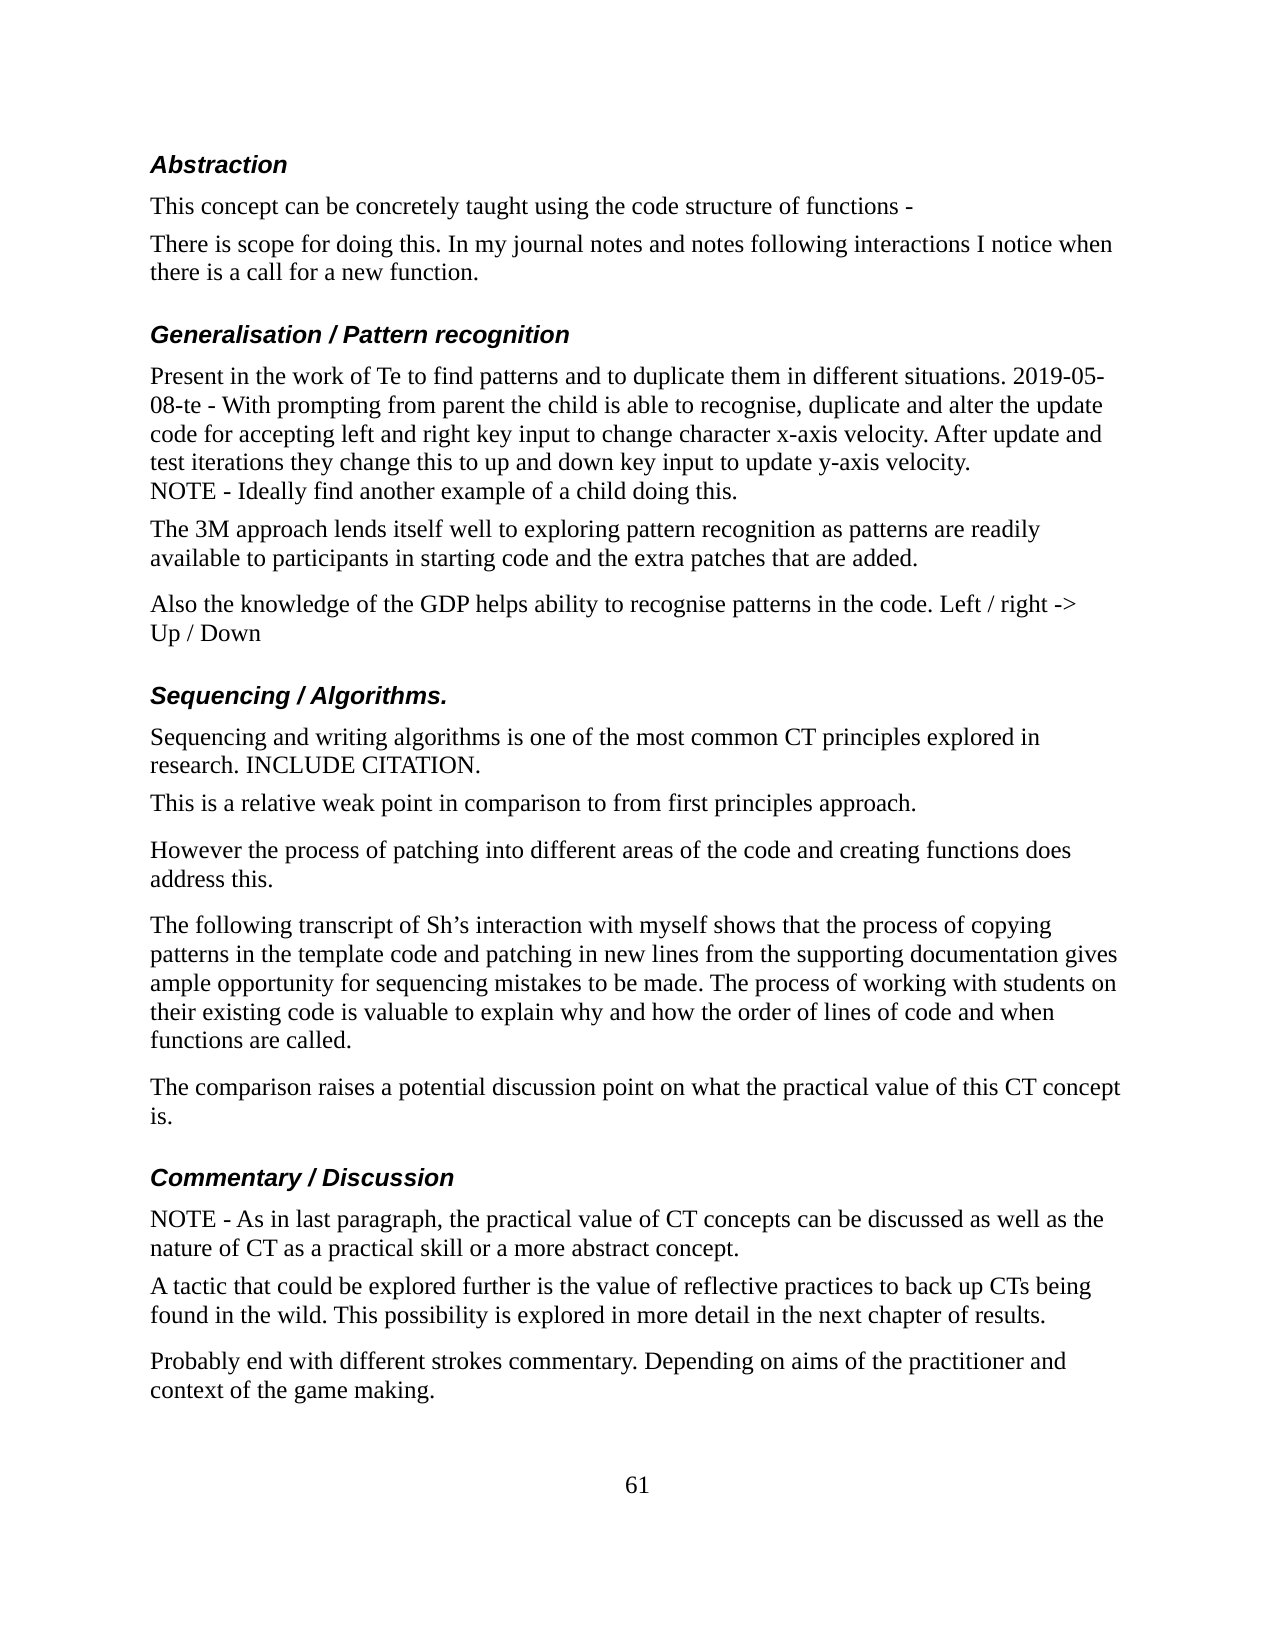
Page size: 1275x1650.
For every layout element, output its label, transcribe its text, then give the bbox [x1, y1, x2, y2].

text This concept can be concretely taught using the code structure of functions - [150, 191, 1125, 220]
text Sequencing and writing algorithms is one of the most common CT principles explored in research. INCLUDE CITATION. [150, 722, 1125, 779]
text NOTE - As in last paragraph, the practical value of CT concepts can be discussed as well as the nature of CT as a practical skill or a more abstract concept. [150, 1204, 1125, 1262]
subtitle Commentary / Discussion [150, 1163, 1125, 1192]
subtitle Generalisation / Pattern recognition [150, 320, 1125, 349]
text The 3M approach lends itself well to exploring pattern recognition as patterns are readily available to participants in starting code and the extra patches that are added. [150, 514, 1125, 571]
text The following transcript of Sh’s interaction with myself shows that the process of copying patterns in the template code and patching in new lines from the supporting documentation gives ample opportunity for sequencing mistakes to be made. The process of working with students on their existing code is valuable to explain why and how the order of lines of code and when functions are called. [150, 910, 1125, 1054]
subtitle Sequencing / Algorithms. [150, 681, 1125, 709]
text A tactic that could be explored further is the value of reflective practices to back up CTs being found in the wild. This possibility is explored in more detail in the next chapter of results. [150, 1271, 1125, 1328]
text Also the knowledge of the GDP helps ability to recognise patterns in the code. Left / right -> Up / Down [150, 589, 1125, 647]
text There is scope for doing this. In my journal notes and notes following interactions I notice when there is a call for a new function. [150, 229, 1125, 286]
text This is a relative weak point in comparison to from first principles approach. [150, 788, 1125, 817]
subtitle Abstraction [150, 150, 1125, 178]
text The comparison raises a potential discussion point on what the practical value of this CT concept is. [150, 1072, 1125, 1129]
text Present in the work of Te to find patterns and to duplicate them in different situations. 2019-05-08-te - With prompting from parent the child is able to recognise, duplicate and alter the update code for accepting left and right key input to change character x-axis velocity. After update and test iterations they change this to up and down key input to update y-axis velocity. NOTE - Ideally find another example of a child doing this. [150, 361, 1125, 505]
text However the process of patching into different areas of the code and creating functions does address this. [150, 835, 1125, 892]
text Probably end with different strokes commentary. Depending on aims of the practitioner and context of the game making. [150, 1346, 1125, 1404]
